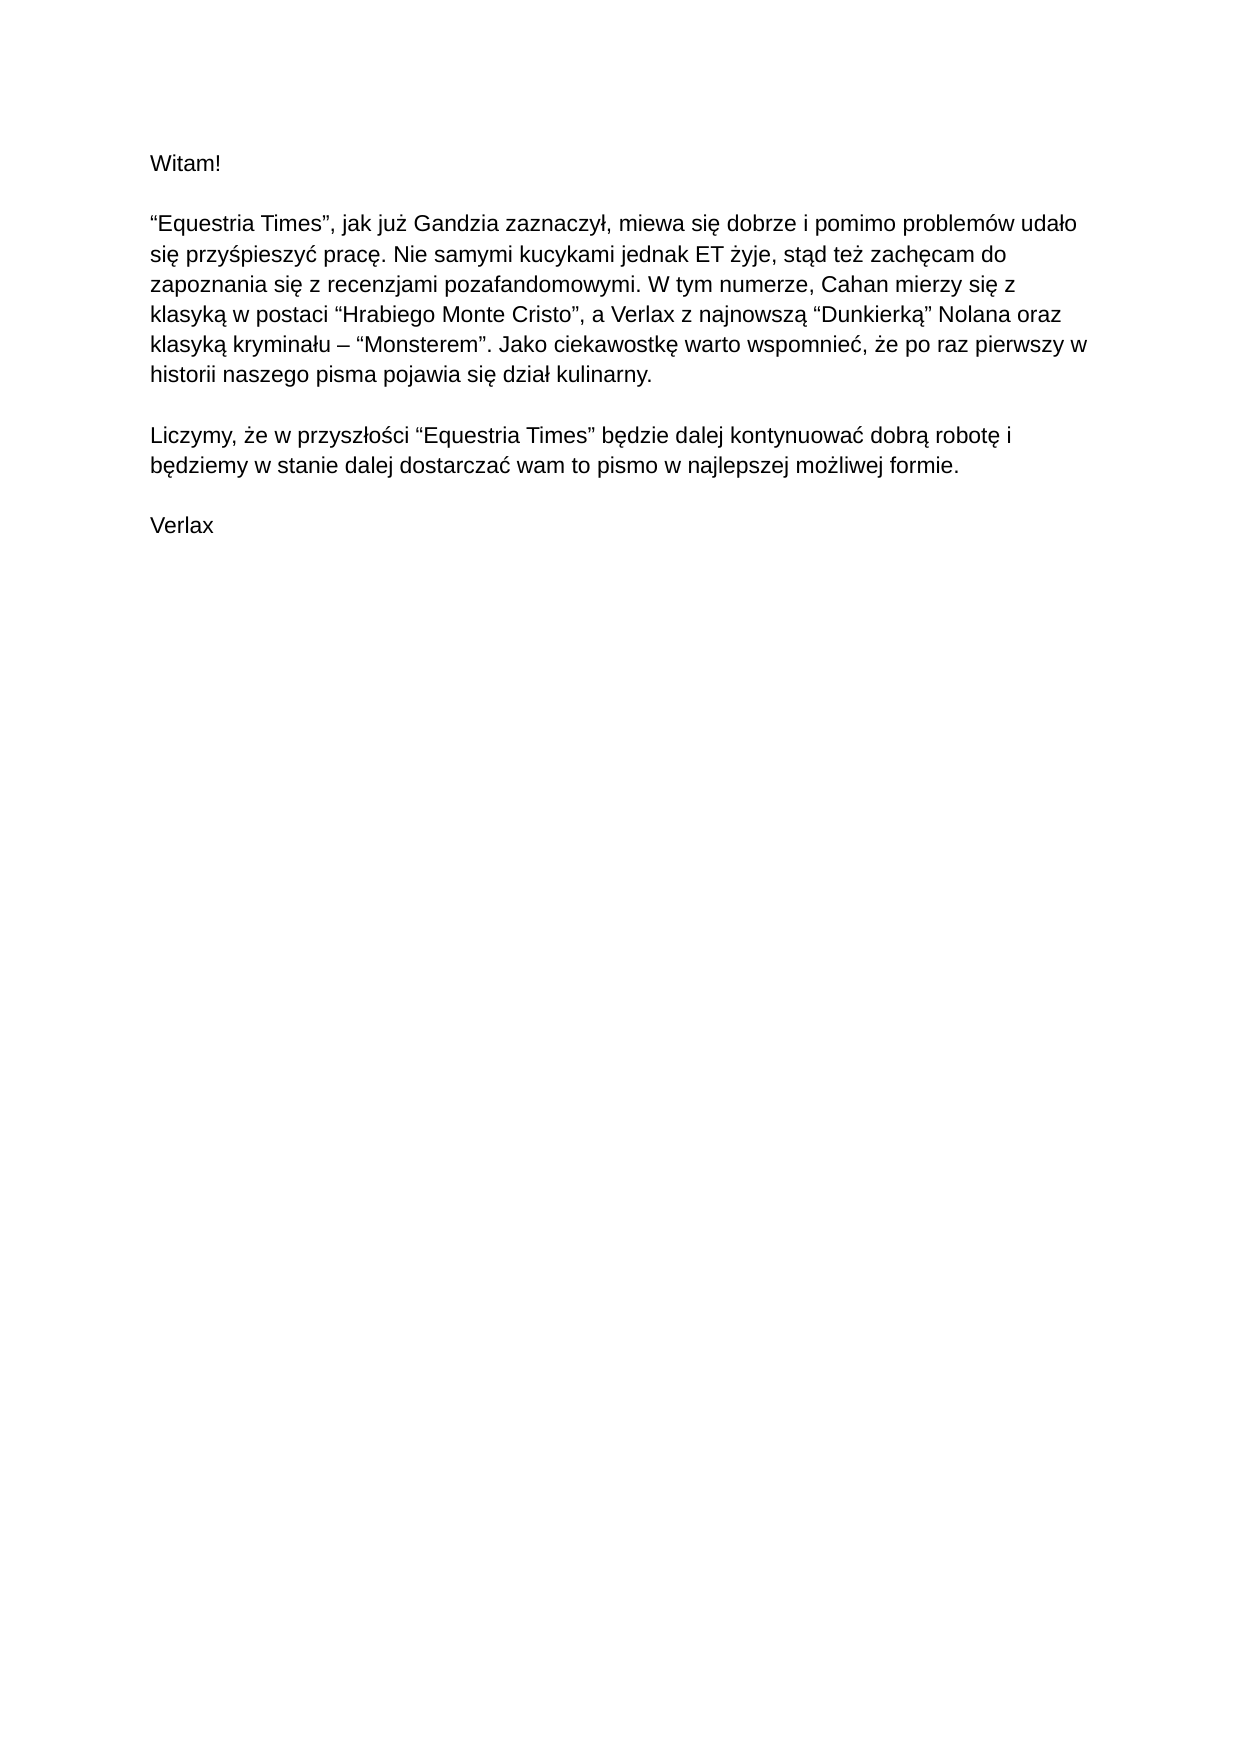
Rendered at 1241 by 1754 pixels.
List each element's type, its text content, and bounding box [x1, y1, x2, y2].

text “Equestria Times”, jak już Gandzia zaznaczył, miewa się dobrze i pomimo problemów udało się przyśpieszyć pracę. Nie samymi kucykami jednak ET żyje, stąd też zachęcam do zapoznania się z recenzjami pozafandomowymi. W tym numerze, Cahan mierzy się z klasyką w postaci “Hrabiego Monte Cristo”, a Verlax z najnowszą “Dunkierką” Nolana oraz klasyką kryminału – “Monsterem”. Jako ciekawostkę warto wspomnieć, że po raz pierwszy w historii naszego pisma pojawia się dział kulinarny. [150, 210, 1090, 388]
text Witam! [150, 150, 1090, 176]
text Liczymy, że w przyszłości “Equestria Times” będzie dalej kontynuować dobrą robotę i będziemy w stanie dalej dostarczać wam to pismo w najlepszej możliwej formie. [150, 422, 1090, 478]
text Verlax [150, 512, 1090, 539]
